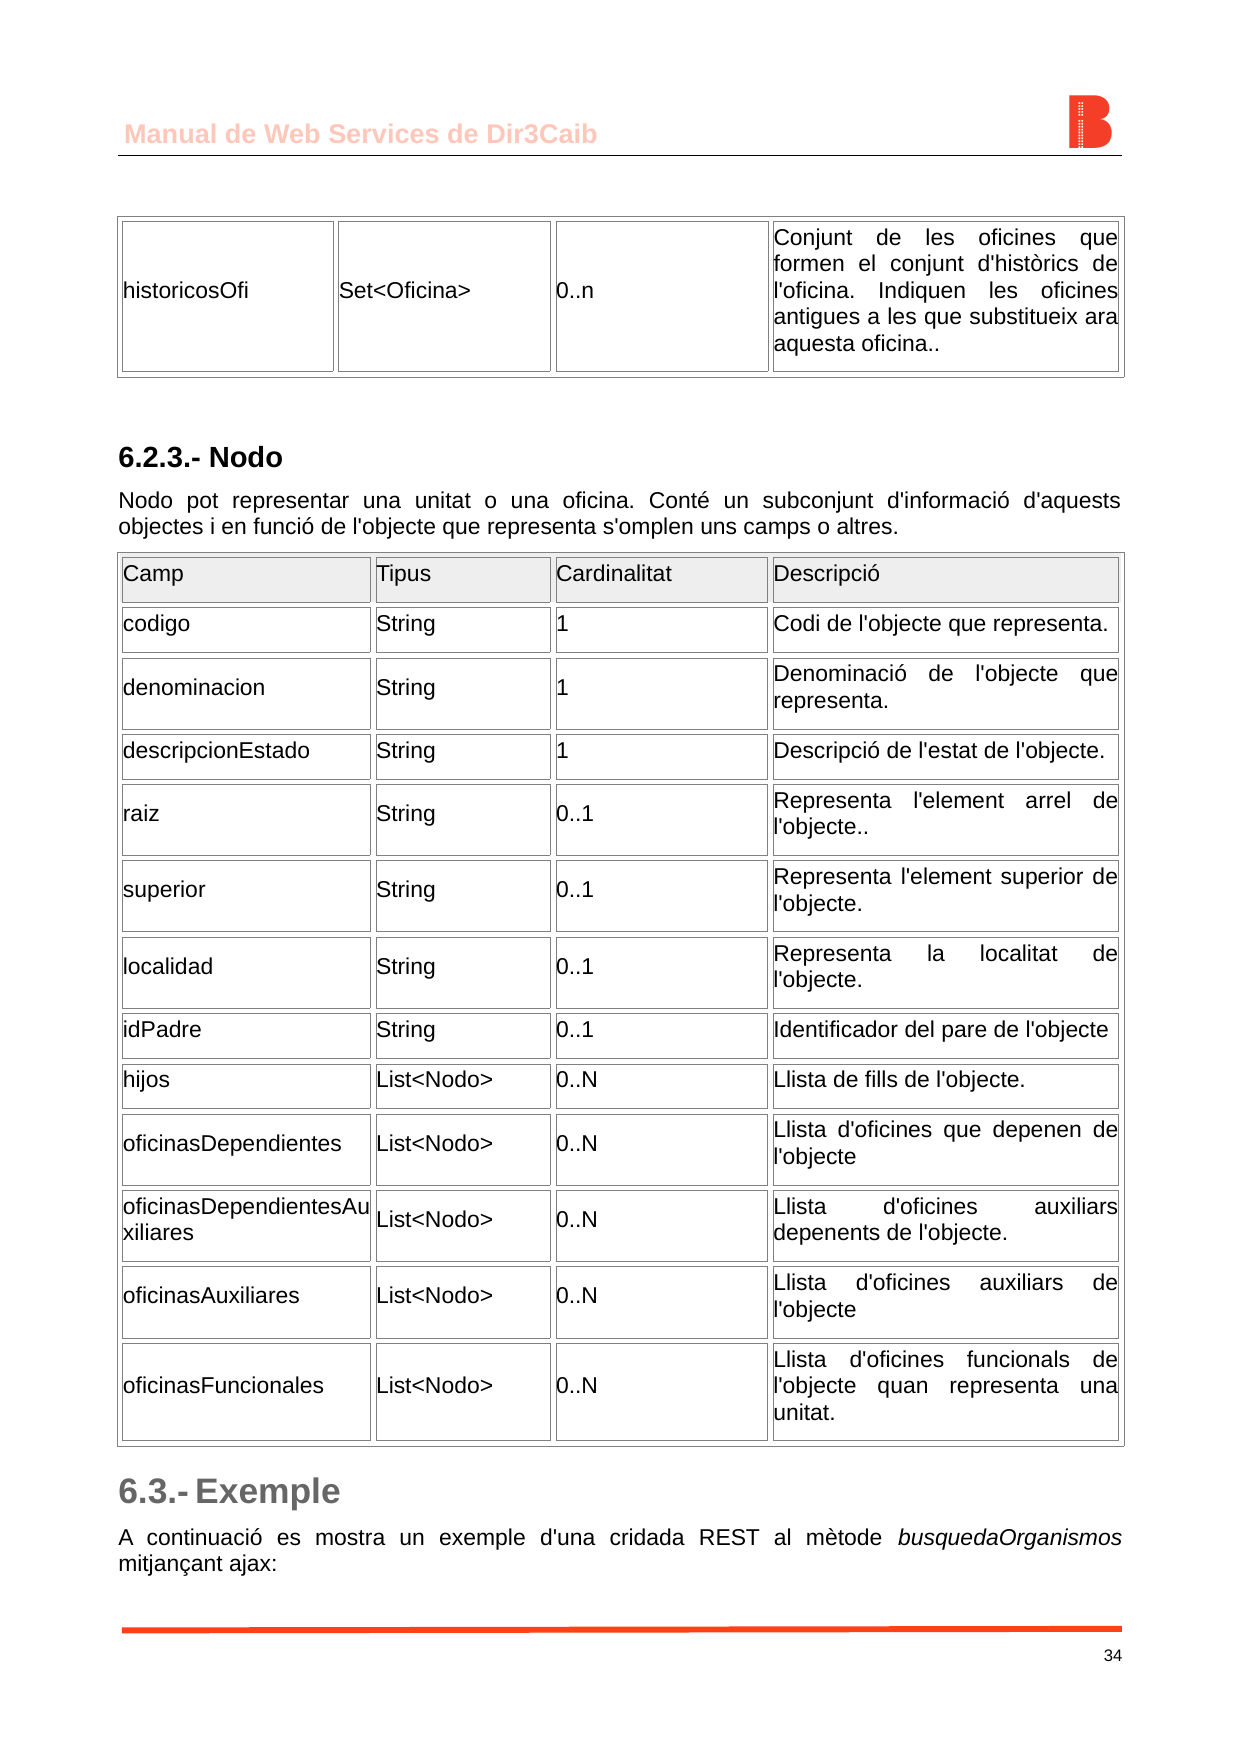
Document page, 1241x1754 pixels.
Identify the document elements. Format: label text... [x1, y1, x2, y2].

table_cell 0..N [553, 1338, 770, 1440]
table_cell 0..1 [553, 779, 770, 855]
table_cell Codi de l'objecte que representa. [770, 602, 1121, 652]
table_cell Representa l'element superior de l'objecte. [770, 855, 1121, 931]
table_cell Set<Oficina> [336, 217, 553, 371]
table_cell Llista d'oficines auxiliars depenents de l'objecte. [770, 1185, 1121, 1261]
table_cell oficinasDependientes [120, 1108, 373, 1184]
table_cell String [373, 855, 553, 931]
table_cell superior [120, 855, 373, 931]
table_cell 0..N [553, 1058, 770, 1108]
table_header Tipus [373, 553, 553, 602]
table_cell 0..N [553, 1108, 770, 1184]
table_header Cardinalitat [553, 553, 770, 602]
table_cell descripcionEstado [120, 729, 373, 778]
table_cell oficinasFuncionales [120, 1338, 373, 1440]
table_cell List<Nodo> [373, 1185, 553, 1261]
table_cell Denominació de l'objecte que representa. [770, 652, 1121, 728]
table_cell oficinasDependientesAuxiliares [120, 1185, 373, 1261]
table_cell Llista d'oficines funcionals de l'objecte quan representa una unitat. [770, 1338, 1121, 1440]
table_cell 0..N [553, 1185, 770, 1261]
table_cell 0..1 [553, 855, 770, 931]
table_cell Descripció de l'estat de l'objecte. [770, 729, 1121, 778]
table_cell 0..n [553, 217, 770, 371]
table_cell idPadre [120, 1008, 373, 1058]
table_cell String [373, 1008, 553, 1058]
subtitle Exemple [118, 1471, 1122, 1511]
table_cell codigo [120, 602, 373, 652]
table_cell List<Nodo> [373, 1338, 553, 1440]
table_cell oficinasAuxiliares [120, 1261, 373, 1337]
table_cell Llista d'oficines auxiliars de l'objecte [770, 1261, 1121, 1337]
text Nodo pot representar una unitat o una oficina. Conté un subconjunt d'informació d'aquests objectes i en funció de l'objecte que representa s'omplen uns camps o altres. [118, 487, 1122, 539]
table_cell Identificador del pare de l'objecte [770, 1008, 1121, 1058]
table_cell hijos [120, 1058, 373, 1108]
table_cell 1 [553, 652, 770, 728]
table_cell localidad [120, 931, 373, 1008]
table_cell List<Nodo> [373, 1108, 553, 1184]
table_cell Llista d'oficines que depenen de l'objecte [770, 1108, 1121, 1184]
table_cell List<Nodo> [373, 1058, 553, 1108]
table_cell List<Nodo> [373, 1261, 553, 1337]
picture [1063, 94, 1117, 150]
table_cell denominacion [120, 652, 373, 728]
table_cell 0..1 [553, 931, 770, 1008]
table_cell String [373, 779, 553, 855]
table_header Camp [120, 553, 373, 602]
table_cell historicosOfi [120, 217, 336, 371]
table_cell String [373, 729, 553, 778]
table_cell Representa la localitat de l'objecte. [770, 931, 1121, 1008]
table_cell 0..1 [553, 1008, 770, 1058]
table_cell String [373, 652, 553, 728]
text A continuació es mostra un exemple d'una cridada REST al mètode busquedaOrganismos mitjançant ajax: [118, 1524, 1122, 1577]
table_cell 1 [553, 729, 770, 778]
table_cell String [373, 602, 553, 652]
table_cell String [373, 931, 553, 1008]
table_cell Representa l'element arrel de l'objecte.. [770, 779, 1121, 855]
table_cell raiz [120, 779, 373, 855]
table_cell 1 [553, 602, 770, 652]
table_cell Conjunt de les oficines que formen el conjunt d'històrics de l'oficina. Indiquen les oficines antigues a les que substitueix ara aquesta oficina.. [770, 217, 1121, 371]
table_cell Llista de fills de l'objecte. [770, 1058, 1121, 1108]
subtitle Nodo [118, 441, 1122, 474]
table_cell 0..N [553, 1261, 770, 1337]
table_header Descripció [770, 553, 1121, 602]
